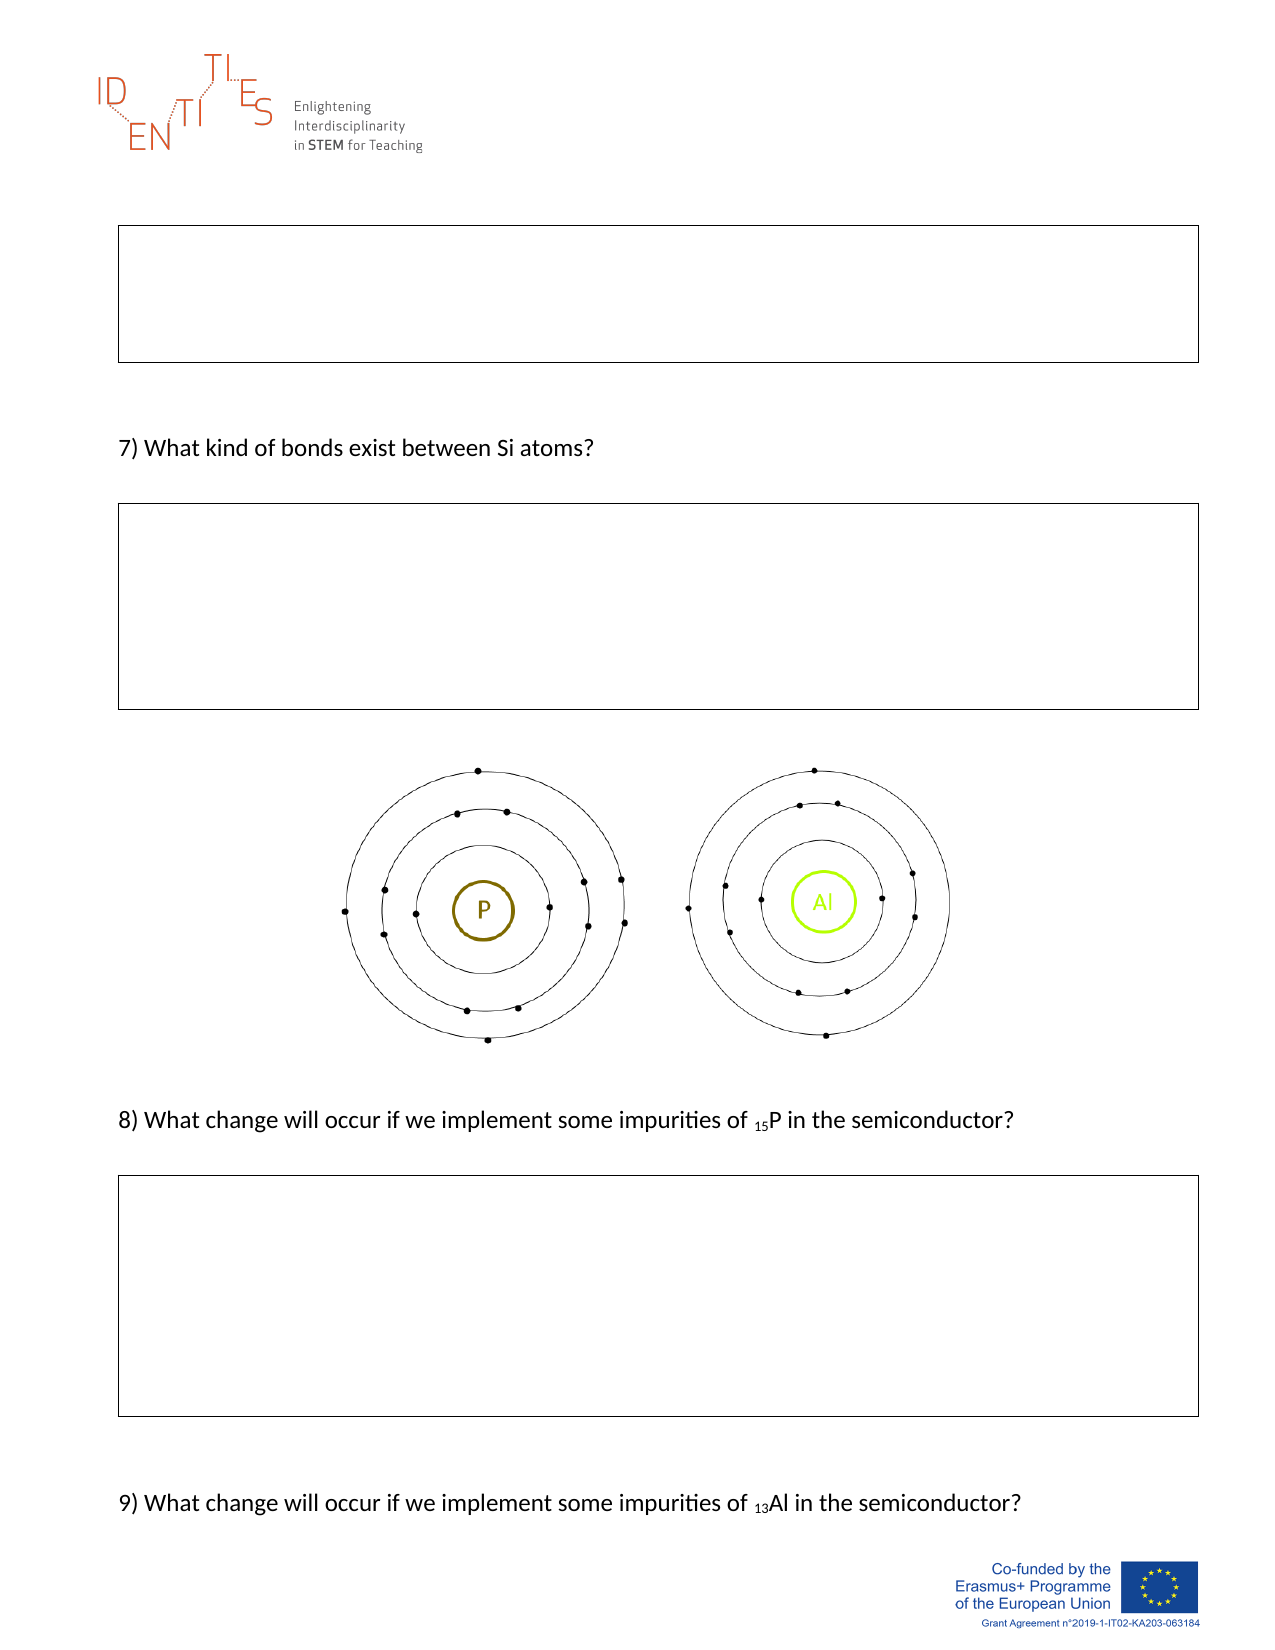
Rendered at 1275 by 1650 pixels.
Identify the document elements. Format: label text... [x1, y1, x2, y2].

text 8) What change will occur if we implement some impurities of 15P in the semiconductor? [118, 1104, 1200, 1135]
table_header [119, 226, 1198, 362]
table_header [119, 504, 1198, 709]
picture [98, 51, 423, 156]
picture [950, 1558, 1200, 1632]
text 9) What change will occur if we implement some impurities of 13Al in the semiconductor? [118, 1487, 1200, 1518]
picture [323, 745, 995, 1065]
table_header [119, 1176, 1198, 1416]
text 7) What kind of bonds exist between Si atoms? [118, 433, 1200, 463]
